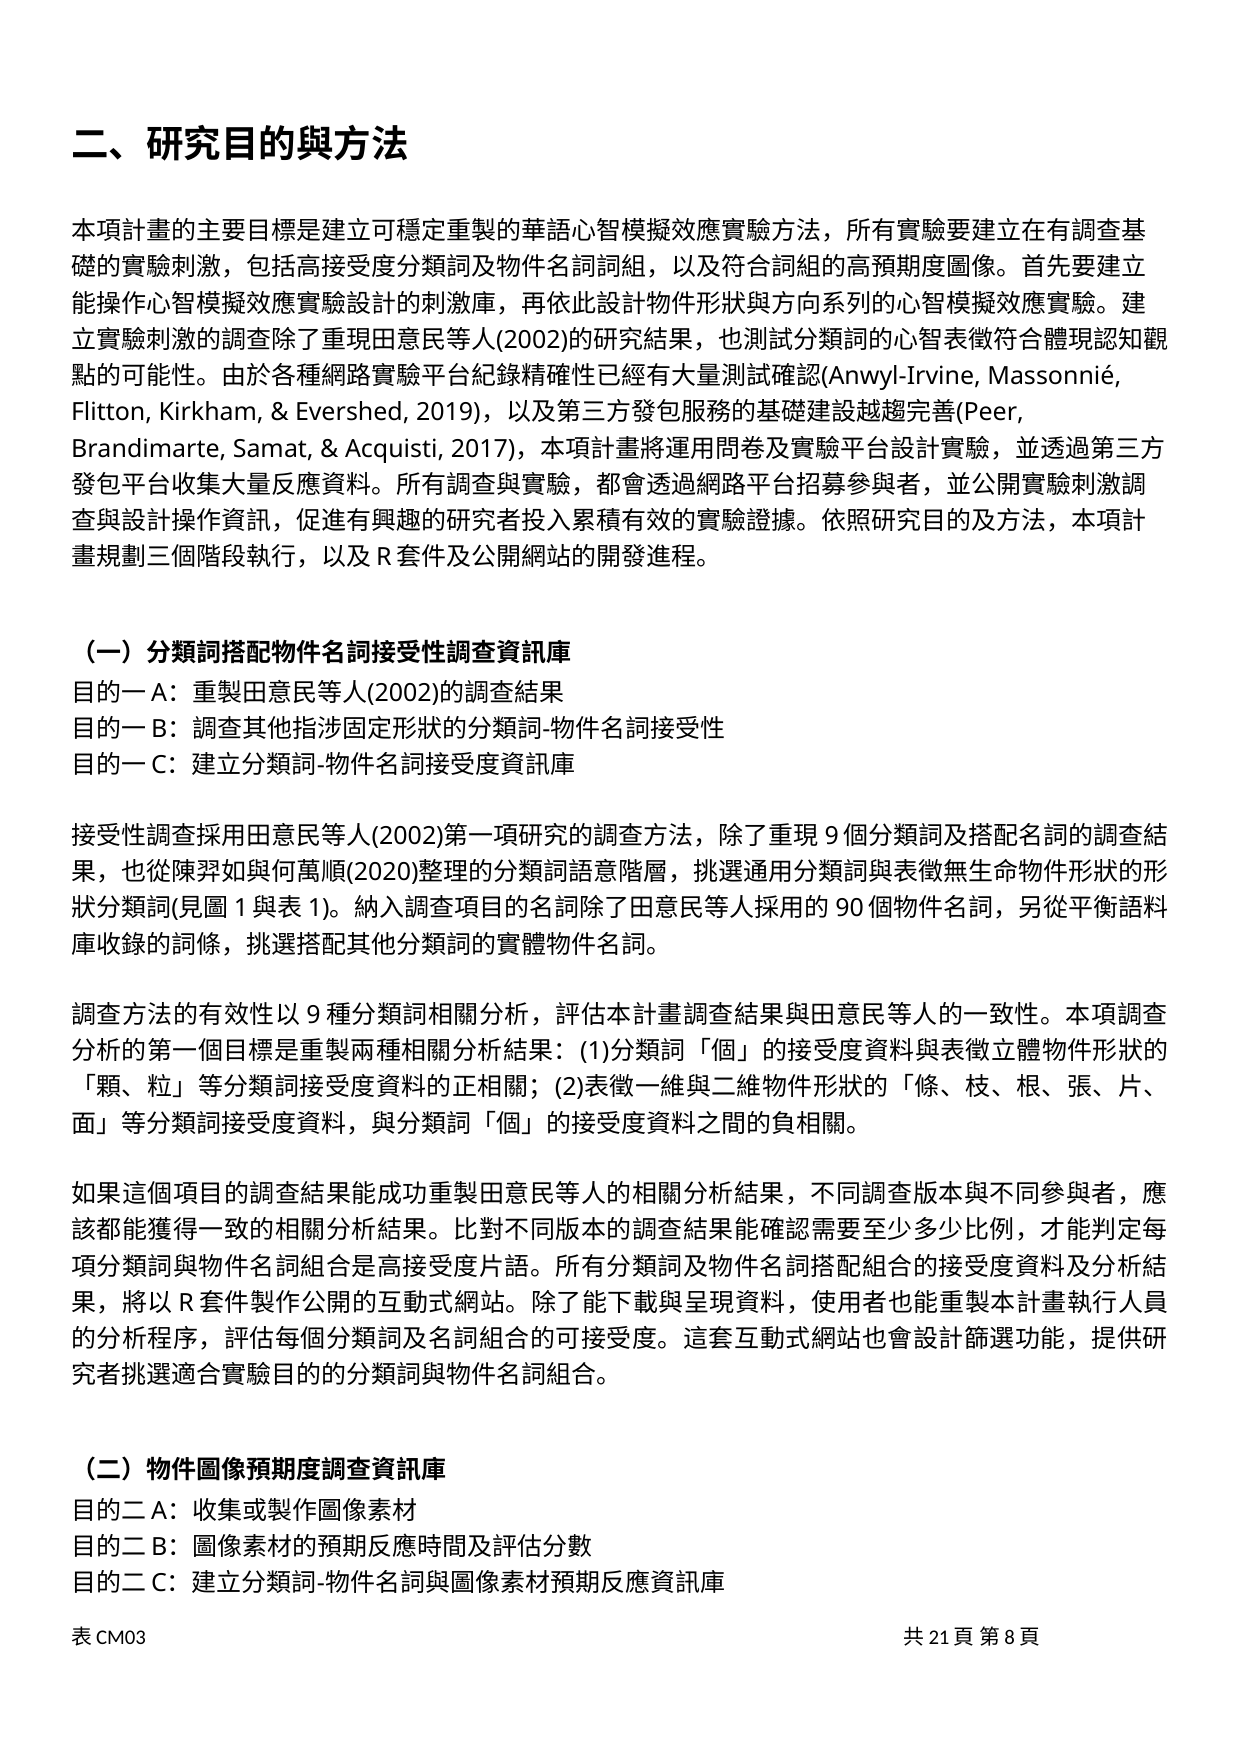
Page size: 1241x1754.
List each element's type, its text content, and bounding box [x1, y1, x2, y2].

text 目的一B：調查其他指涉固定形狀的分類詞-物件名詞接受性 [71, 709, 1169, 745]
text 目的二C：建立分類詞-物件名詞與圖像素材預期反應資訊庫 [71, 1563, 1169, 1599]
text 如果這個項目的調查結果能成功重製田意民等人的相關分析結果，不同調查版本與不同參與者，應該都能獲得一致的相關分析結果。比對不同版本的調查結果能確認需要至少多少比例，才能判定每項分類詞與物件名詞組合是高接受度片語。所有分類詞及物件名詞搭配組合的接受度資料及分析結果，將以R套件製作公開的互動式網站。除了能下載與呈現資料，使用者也能重製本計畫執行人員的分析程序，評估每個分類詞及名詞組合的可接受度。這套互動式網站也會設計篩選功能，提供研究者挑選適合實驗目的的分類詞與物件名詞組合。 [71, 1173, 1169, 1391]
text 本項計畫的主要目標是建立可穩定重製的華語心智模擬效應實驗方法，所有實驗要建立在有調查基礎的實驗刺激，包括高接受度分類詞及物件名詞詞組，以及符合詞組的高預期度圖像。首先要建立能操作心智模擬效應實驗設計的刺激庫，再依此設計物件形狀與方向系列的心智模擬效應實驗。建立實驗刺激的調查除了重現田意民等人(2002)的研究結果，也測試分類詞的心智表徵符合體現認知觀點的可能性。由於各種網路實驗平台紀錄精確性已經有大量測試確認(Anwyl-Irvine, Massonnié, Flitton, Kirkham, & Evershed, 2019)，以及第三方發包服務的基礎建設越趨完善(Peer, Brandimarte, Samat, & Acquisti, 2017)，本項計畫將運用問卷及實驗平台設計實驗，並透過第三方發包平台收集大量反應資料。所有調查與實驗，都會透過網路平台招募參與者，並公開實驗刺激調查與設計操作資訊，促進有興趣的研究者投入累積有效的實驗證據。依照研究目的及方法，本項計畫規劃三個階段執行，以及R套件及公開網站的開發進程。 [71, 211, 1169, 573]
subtitle （一）分類詞搭配物件名詞接受性調查資訊庫 [71, 632, 1169, 668]
text 接受性調查採用田意民等人(2002)第一項研究的調查方法，除了重現9個分類詞及搭配名詞的調查結果，也從陳羿如與何萬順(2020)整理的分類詞語意階層，挑選通用分類詞與表徵無生命物件形狀的形狀分類詞(見圖1與表1)。納入調查項目的名詞除了田意民等人採用的90個物件名詞，另從平衡語料庫收錄的詞條，挑選搭配其他分類詞的實體物件名詞。 [71, 815, 1169, 960]
text 目的一C：建立分類詞-物件名詞接受度資訊庫 [71, 745, 1169, 781]
text 調查方法的有效性以9種分類詞相關分析，評估本計畫調查結果與田意民等人的一致性。本項調查分析的第一個目標是重製兩種相關分析結果：(1)分類詞「個」的接受度資料與表徵立體物件形狀的「顆、粒」等分類詞接受度資料的正相關；(2)表徵一維與二維物件形狀的「條、枝、根、張、片、面」等分類詞接受度資料，與分類詞「個」的接受度資料之間的負相關。 [71, 994, 1169, 1139]
subtitle 二、研究目的與方法 [71, 114, 1169, 168]
text 目的二A：收集或製作圖像素材 [71, 1490, 1169, 1527]
subtitle （二）物件圖像預期度調查資訊庫 [71, 1450, 1169, 1486]
text 目的一A：重製田意民等人(2002)的調查結果 [71, 672, 1169, 709]
text 目的二B：圖像素材的預期反應時間及評估分數 [71, 1527, 1169, 1563]
